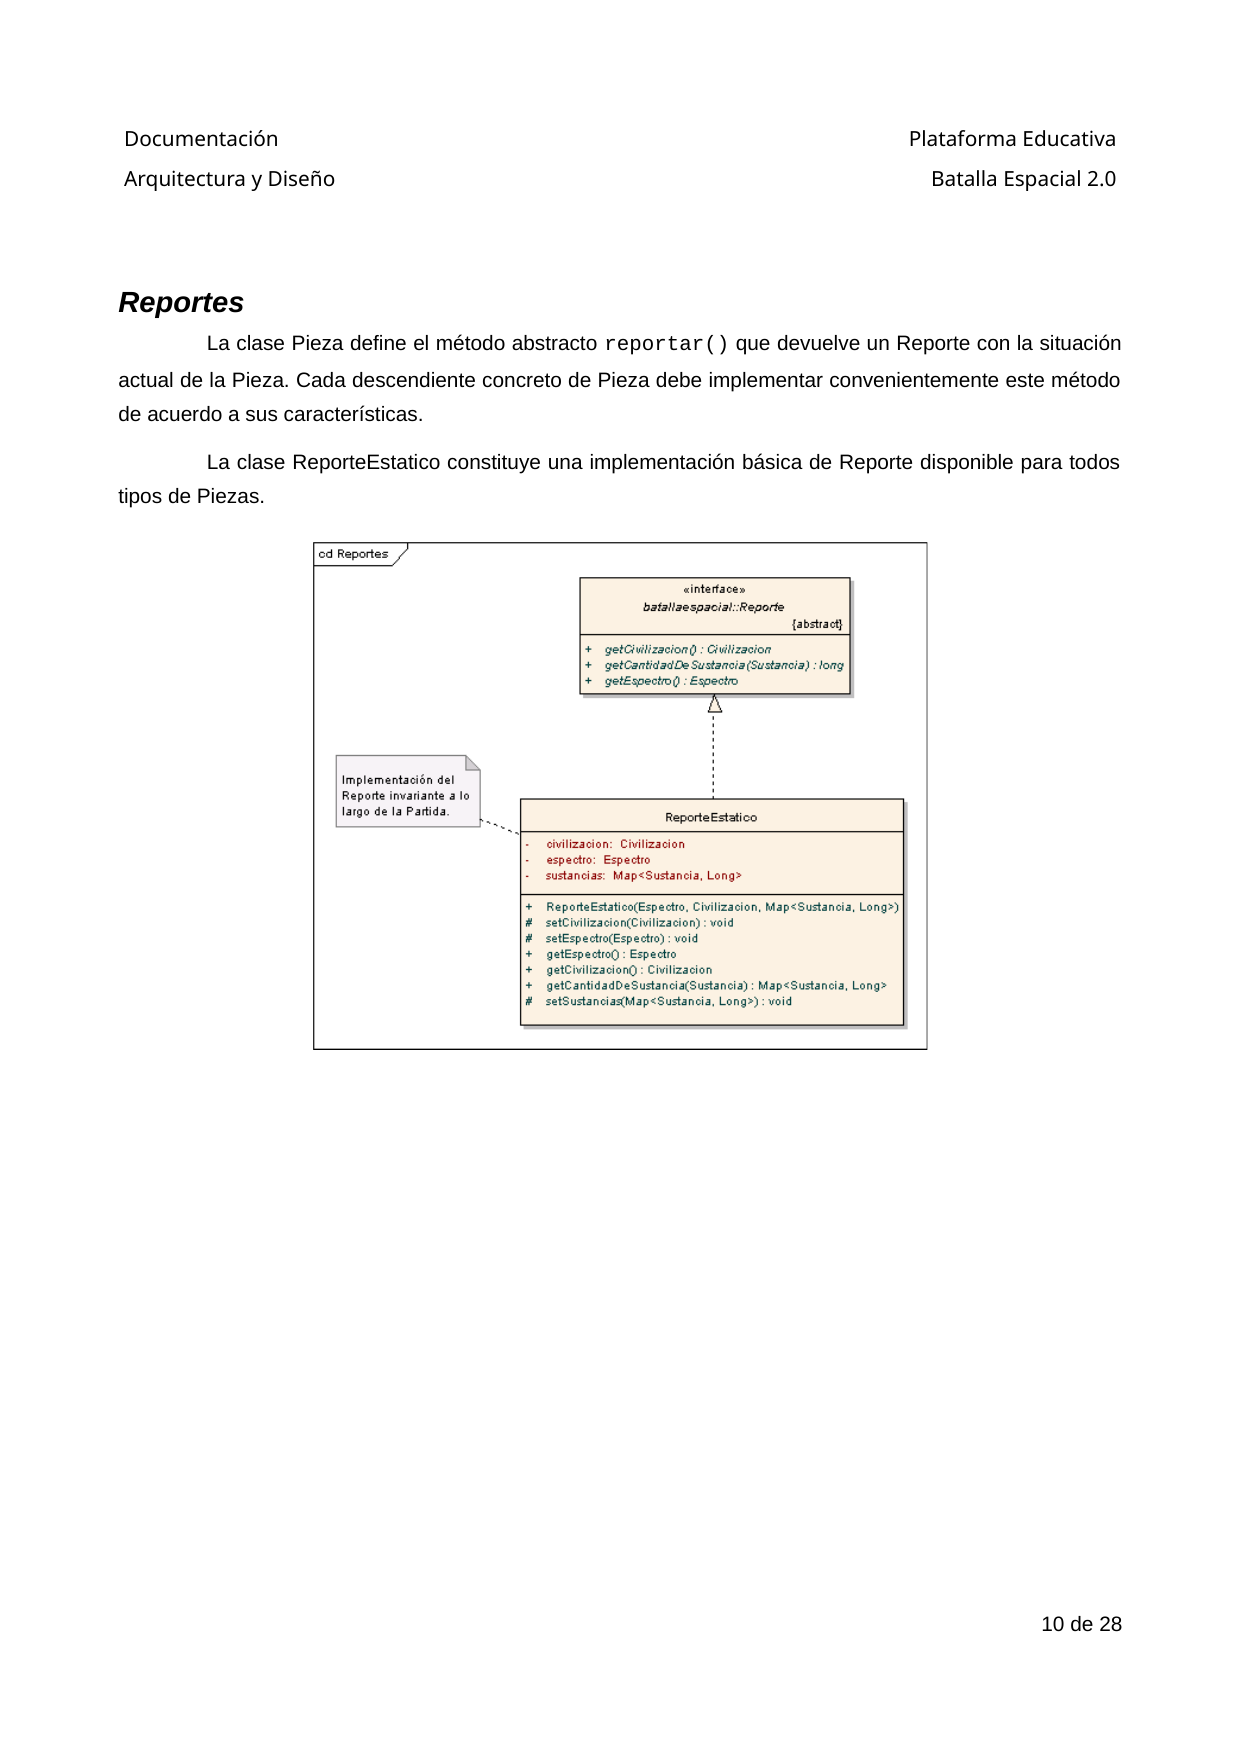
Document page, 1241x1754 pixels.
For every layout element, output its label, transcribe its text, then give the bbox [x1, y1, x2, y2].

text La clase ReporteEstatico constituye una implementación básica de Reporte disponible para todos tipos de Piezas. [118, 450, 1122, 508]
subtitle Reportes [118, 286, 1122, 319]
picture [312, 541, 928, 1050]
text La clase Pieza define el método abstracto reportar() que devuelve un Reporte con la situación actual de la Pieza. Cada descendiente concreto de Pieza debe implementar convenientemente este método de acuerdo a sus características. [118, 332, 1122, 426]
